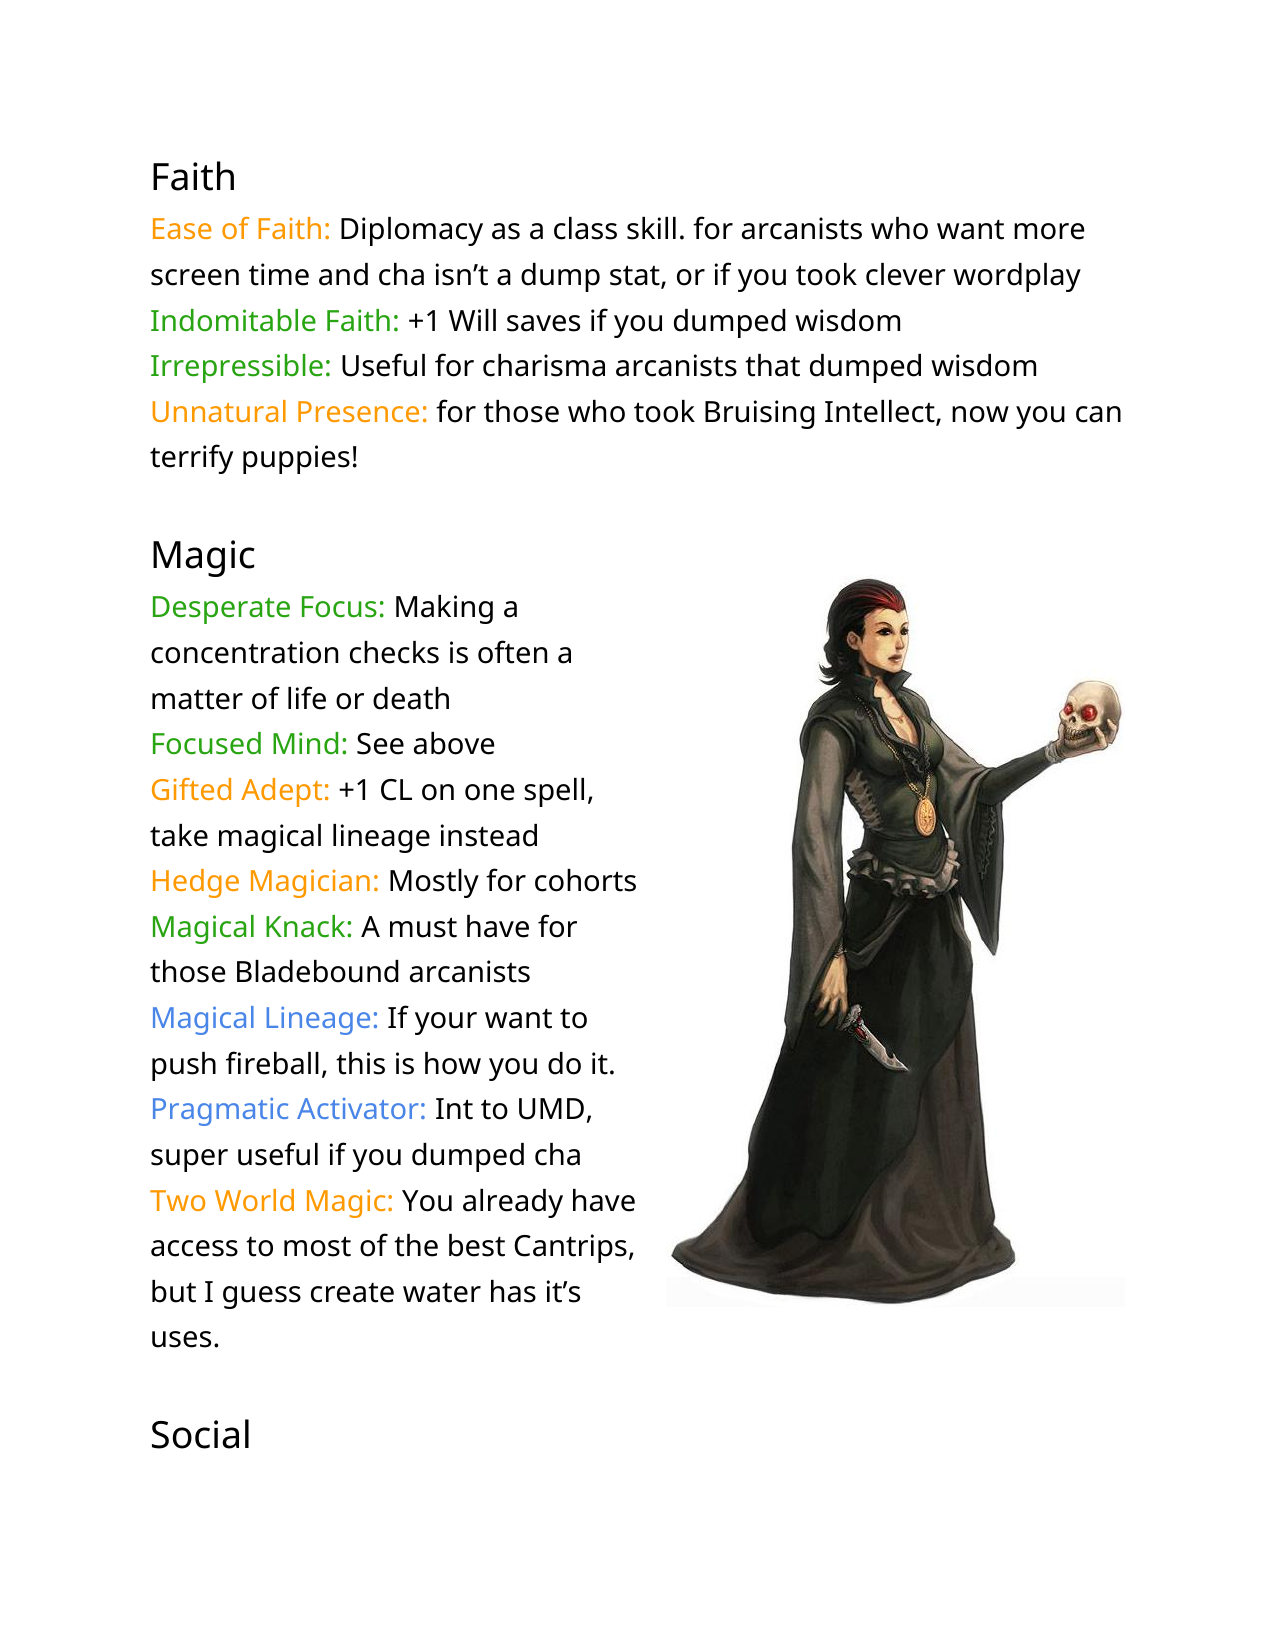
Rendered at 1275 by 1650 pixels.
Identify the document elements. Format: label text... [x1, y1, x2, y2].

text Faith [150, 150, 1125, 201]
text Two World Magic: You already have access to most of the best Cantrips, but I guess create water has it’s uses. [150, 1180, 1125, 1356]
text Irrepressible: Useful for charisma arcanists that dumped wisdom [150, 346, 1125, 385]
text Social [150, 1408, 1125, 1459]
text Unnatural Presence: for those who took Bruising Intellect, now you can terrify puppies! [150, 391, 1125, 476]
text Desperate Focus: Making a concentration checks is often a matter of life or death [150, 587, 666, 718]
text Hedge Magician: Mostly for cohorts [150, 860, 666, 900]
text Indomitable Faith: +1 Will saves if you dumped wisdom [150, 300, 1125, 339]
text Ease of Faith: Diplomacy as a class skill. for arcanists who want more screen time and cha isn’t a dump stat, or if you took clever wordplay [150, 209, 1125, 294]
text Pragmatic Activator: Int to UMD, super useful if you dumped cha [150, 1088, 666, 1174]
picture [666, 575, 1125, 1307]
text Magical Lineage: If your want to push fireball, this is how you do it. [150, 997, 666, 1083]
text Gifted Adept: +1 CL on one spell, take magical lineage instead [150, 769, 666, 854]
text Magical Knack: A must have for those Bladebound arcanists [150, 906, 666, 991]
text Magic [150, 528, 1125, 579]
text Focused Mind: See above [150, 723, 666, 763]
